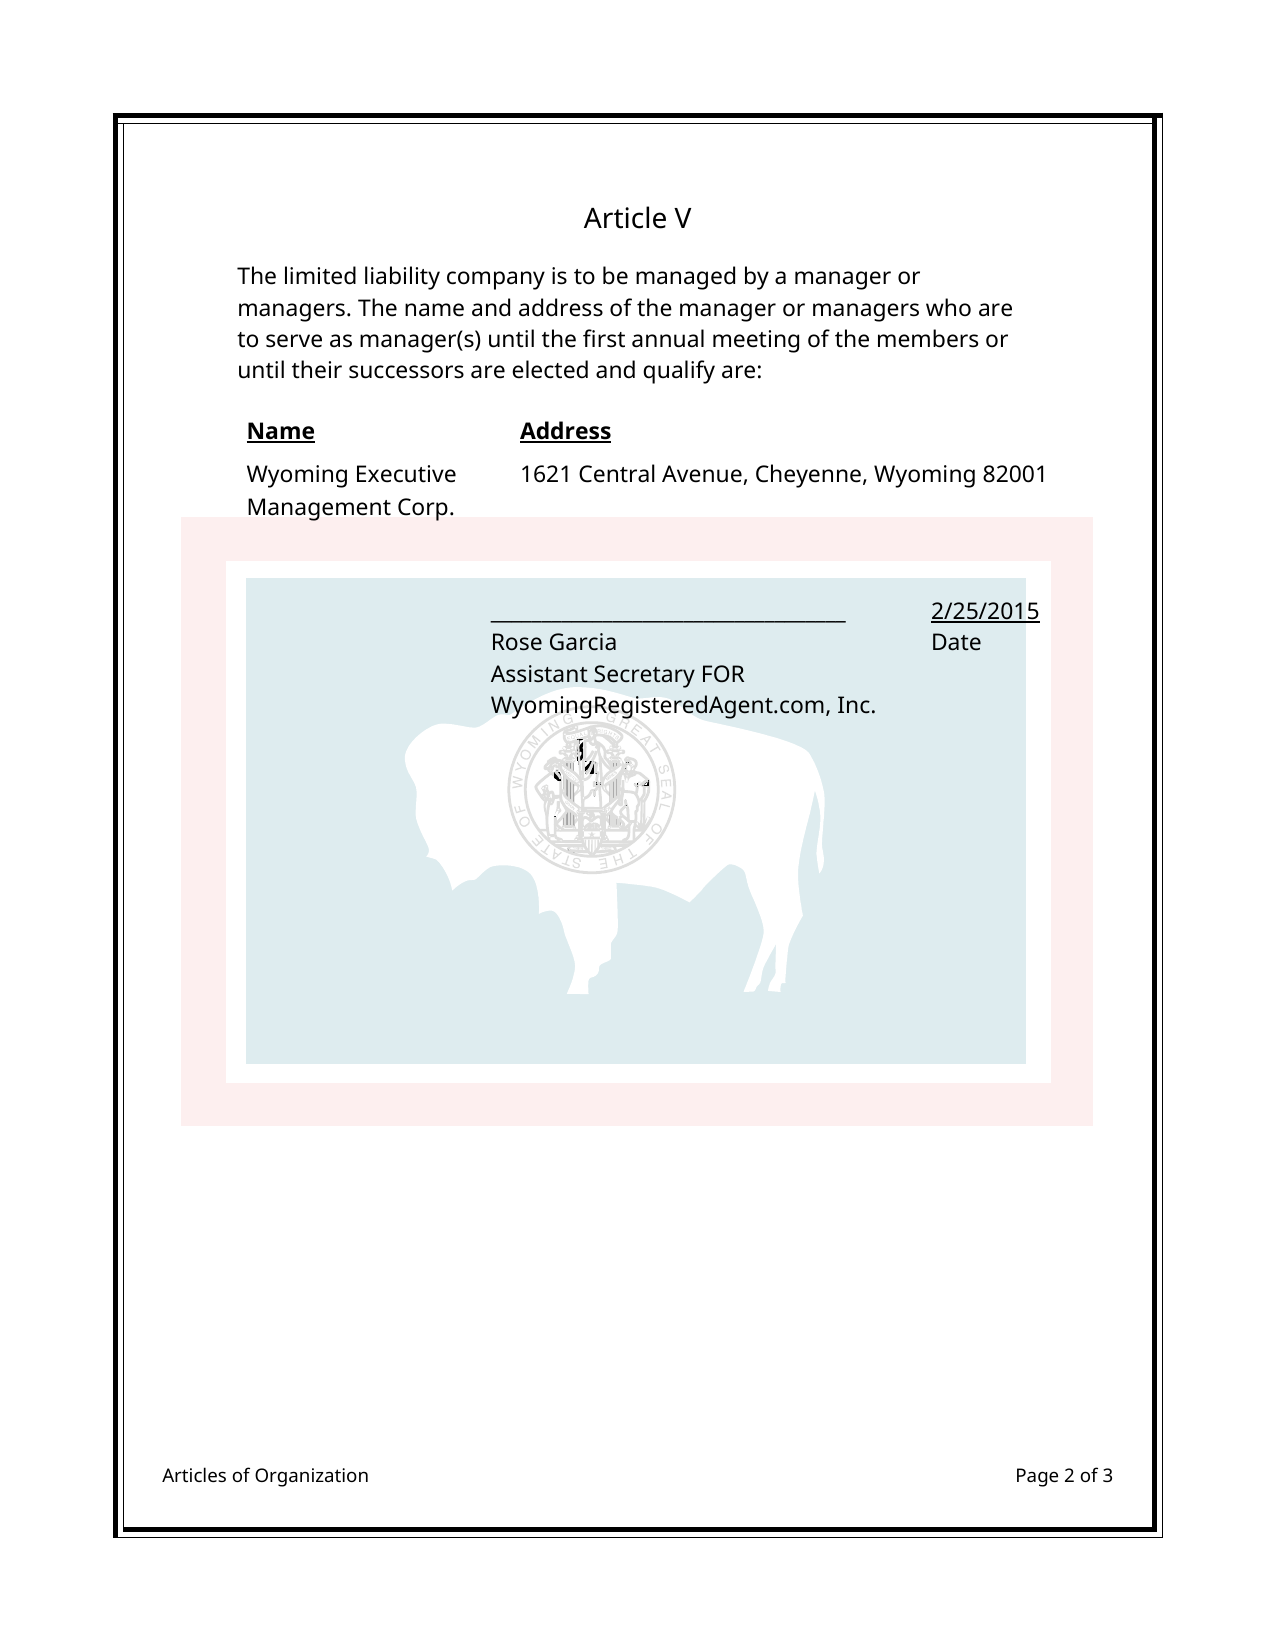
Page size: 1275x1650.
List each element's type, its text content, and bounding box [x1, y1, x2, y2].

table_header Name [234, 409, 507, 452]
text ___________________________________ 2/25/2015 Rose Garcia Date Assistant Secretary FOR WyomingRegisteredAgent.com, Inc. [491, 595, 1084, 720]
text Article V [237, 198, 1038, 236]
table_cell Wyoming Executive Management Corp. [234, 452, 507, 527]
text The limited liability company is to be managed by a manager or managers. The name and address of the manager or managers who are to serve as manager(s) until the first annual meeting of the members or until their successors are elected and qualify are: [237, 260, 1038, 385]
table_header Address [507, 409, 1114, 452]
table_cell 1621 Central Avenue, Cheyenne, Wyoming 82001 [507, 452, 1114, 527]
